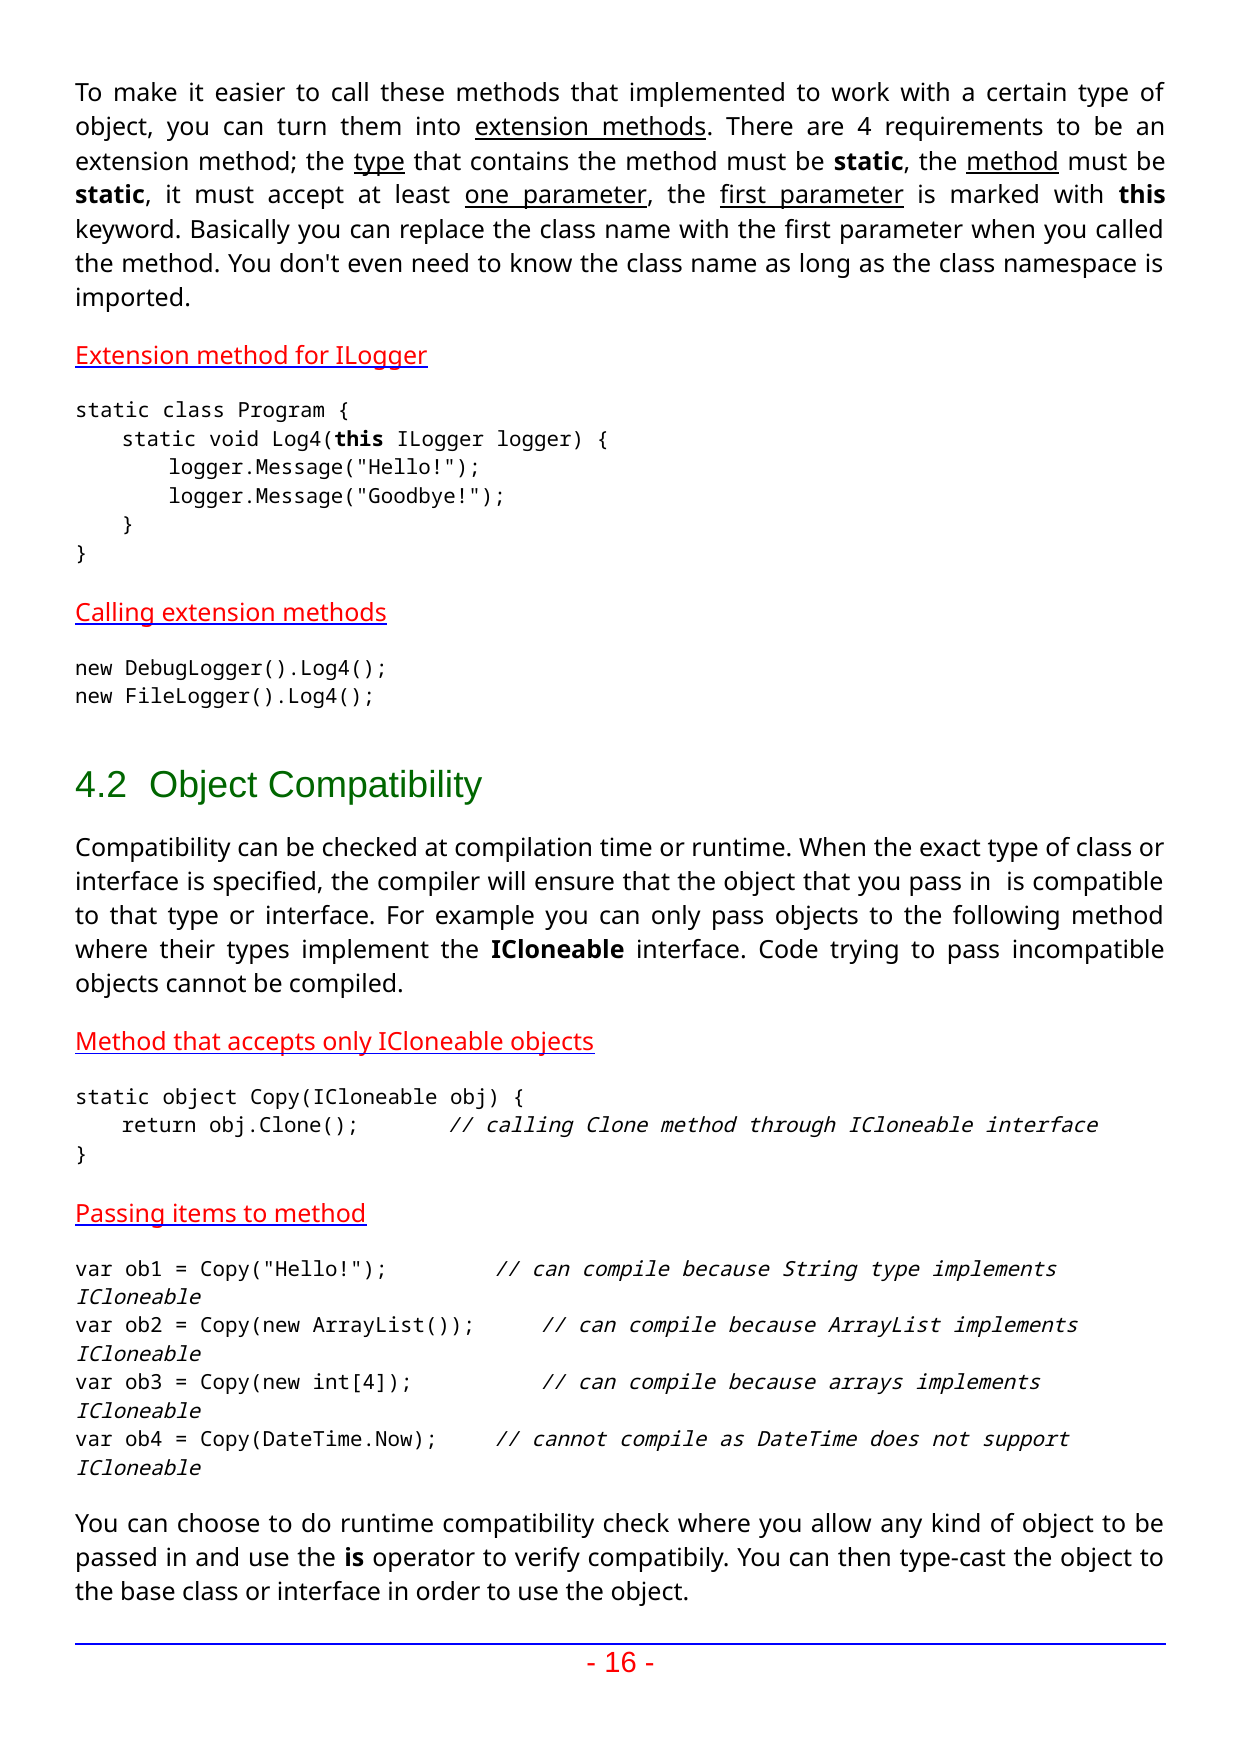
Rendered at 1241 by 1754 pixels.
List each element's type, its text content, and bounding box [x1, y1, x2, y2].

text } [75, 509, 1166, 538]
text new FileLogger().Log4(); [75, 681, 1166, 710]
text var ob2 = Copy(new ArrayList()); // can compile because ArrayList implements ICloneable [75, 1311, 1166, 1367]
text static void Log4(this ILogger logger) { [75, 424, 1166, 452]
text return obj.Clone(); // calling Clone method through ICloneable interface [75, 1110, 1166, 1139]
text var ob1 = Copy("Hello!"); // can compile because String type implements ICloneable [75, 1254, 1166, 1311]
text Method that accepts only ICloneable objects [75, 1024, 1166, 1058]
text } [75, 1139, 1166, 1167]
text static object Copy(ICloneable obj) { [75, 1082, 1166, 1110]
text new DebugLogger().Log4(); [75, 653, 1166, 681]
text To make it easier to call these methods that implemented to work with a certain type of object, you can turn them into extension methods. There are 4 requirements to be an extension method; the type that contains the method must be static, the method must be static, it must accept at least one parameter, the first parameter is marked with this keyword. Basically you can replace the class name with the first parameter when you called the method. You don't even need to know the class name as long as the class namespace is imported. [75, 75, 1166, 313]
text Passing items to method [75, 1196, 1166, 1230]
text var ob4 = Copy(DateTime.Now); // cannot compile as DateTime does not support ICloneable [75, 1424, 1166, 1481]
text logger.Message("Goodbye!"); [75, 481, 1166, 509]
text 4.2 Object Compatibility [75, 762, 1166, 805]
text } [75, 538, 1166, 595]
text Extension method for ILogger [75, 337, 1166, 372]
text Calling extension methods [75, 595, 1166, 629]
text var ob3 = Copy(new int[4]); // can compile because arrays implements ICloneable [75, 1367, 1166, 1424]
text logger.Message("Hello!"); [75, 452, 1166, 481]
text Compatibility can be checked at compilation time or runtime. When the exact type of class or interface is specified, the compiler will ensure that the object that you pass in is compatible to that type or interface. For example you can only pass objects to the following method where their types implement the ICloneable interface. Code trying to pass incompatible objects cannot be compiled. [75, 829, 1166, 1000]
text static class Program { [75, 396, 1166, 424]
text You can choose to do runtime compatibility check where you allow any kind of object to be passed in and use the is operator to verify compatibily. You can then type-cast the object to the base class or interface in order to use the object. [75, 1505, 1166, 1607]
